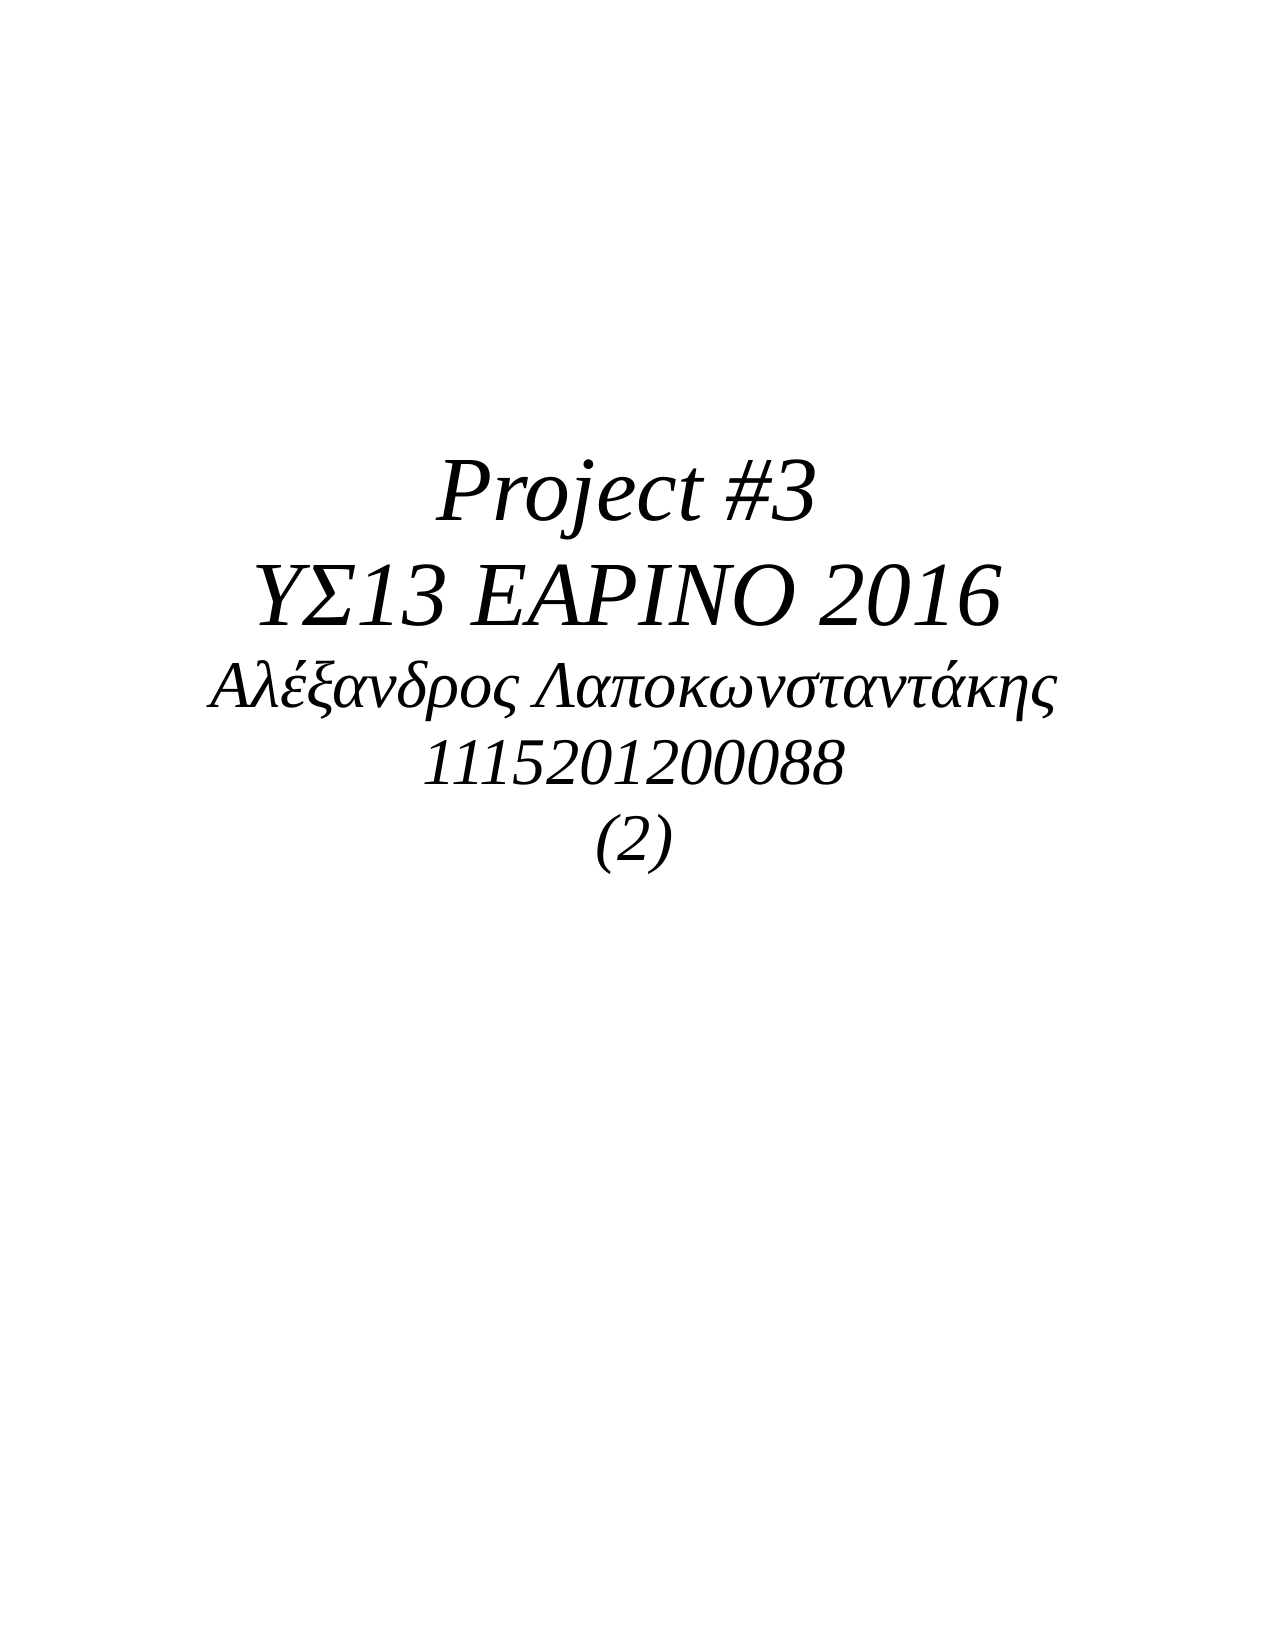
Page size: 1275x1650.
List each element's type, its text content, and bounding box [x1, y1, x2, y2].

text Project #3 [118, 434, 1157, 540]
text ΥΣ13 ΕΑΡΙΝΟ 2016 [118, 540, 1157, 645]
text Αλέξανδρος Λαποκωνσταντάκης [118, 645, 1157, 722]
text 1115201200088 [118, 722, 1157, 798]
text (2) [118, 798, 1157, 875]
